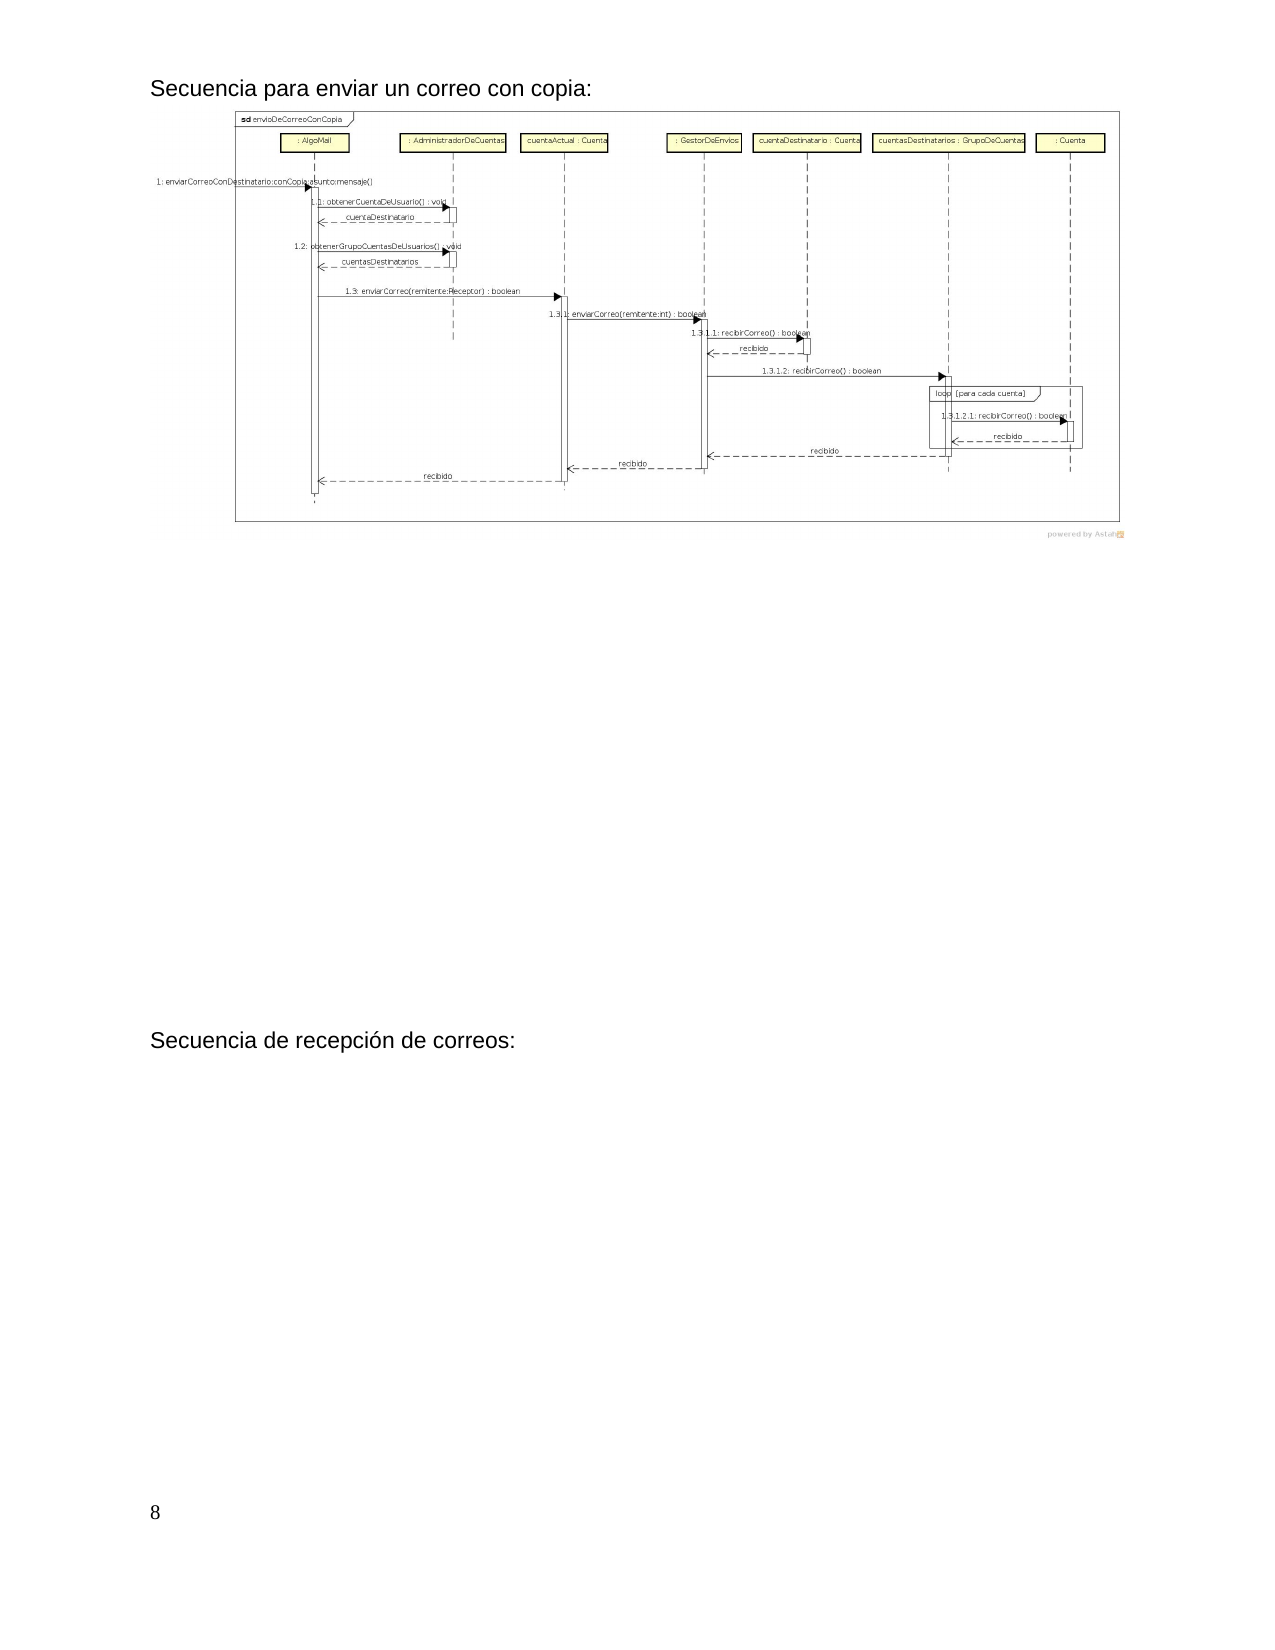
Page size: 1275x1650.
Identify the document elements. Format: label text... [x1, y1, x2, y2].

text Secuencia de recepción de correos: [150, 1027, 1125, 1053]
text Secuencia para enviar un correo con copia: [150, 75, 1125, 101]
picture [150, 105, 1125, 540]
